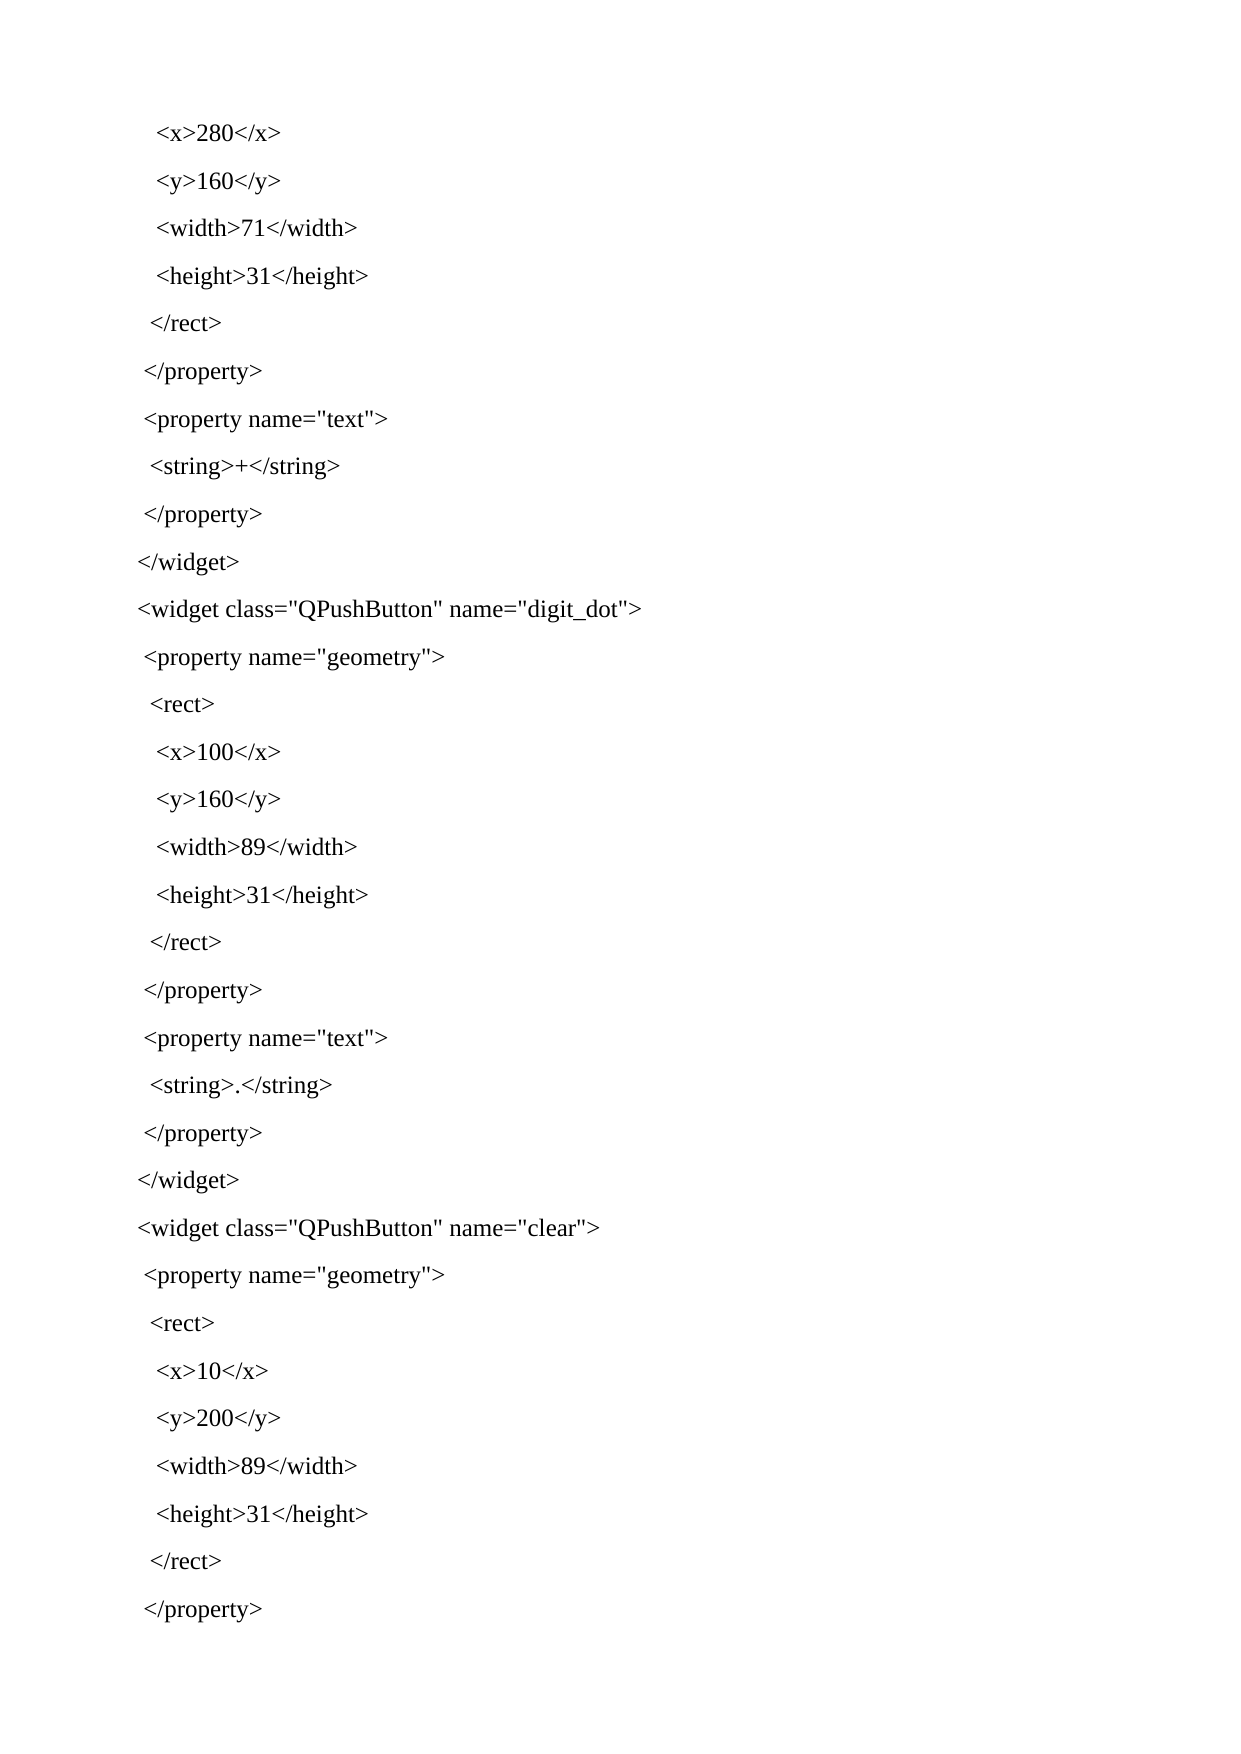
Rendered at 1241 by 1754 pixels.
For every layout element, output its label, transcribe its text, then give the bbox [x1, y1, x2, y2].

text </widget> [118, 547, 1122, 575]
text <property name="geometry"> [118, 1261, 1122, 1289]
text </widget> [118, 1165, 1122, 1194]
text <y>200</y> [118, 1403, 1122, 1432]
text <y>160</y> [118, 784, 1122, 813]
text <property name="text"> [118, 404, 1122, 432]
text <y>160</y> [118, 166, 1122, 194]
text <rect> [118, 1308, 1122, 1337]
text <string>+</string> [118, 451, 1122, 480]
text <rect> [118, 689, 1122, 718]
text <property name="text"> [118, 1023, 1122, 1051]
text <x>10</x> [118, 1356, 1122, 1384]
text </property> [118, 975, 1122, 1004]
text <property name="geometry"> [118, 642, 1122, 671]
text </rect> [118, 1546, 1122, 1575]
text </rect> [118, 308, 1122, 337]
text <width>89</width> [118, 832, 1122, 861]
text </property> [118, 356, 1122, 385]
text </property> [118, 1594, 1122, 1623]
text <x>100</x> [118, 737, 1122, 766]
text <width>71</width> [118, 213, 1122, 242]
text <string>.</string> [118, 1070, 1122, 1099]
text <width>89</width> [118, 1451, 1122, 1480]
text <height>31</height> [118, 1499, 1122, 1527]
text <widget class="QPushButton" name="clear"> [118, 1213, 1122, 1242]
text </rect> [118, 927, 1122, 956]
text <height>31</height> [118, 880, 1122, 908]
text <widget class="QPushButton" name="digit_dot"> [118, 594, 1122, 623]
text <height>31</height> [118, 261, 1122, 290]
text <x>280</x> [118, 118, 1122, 147]
text </property> [118, 1118, 1122, 1147]
text </property> [118, 499, 1122, 528]
